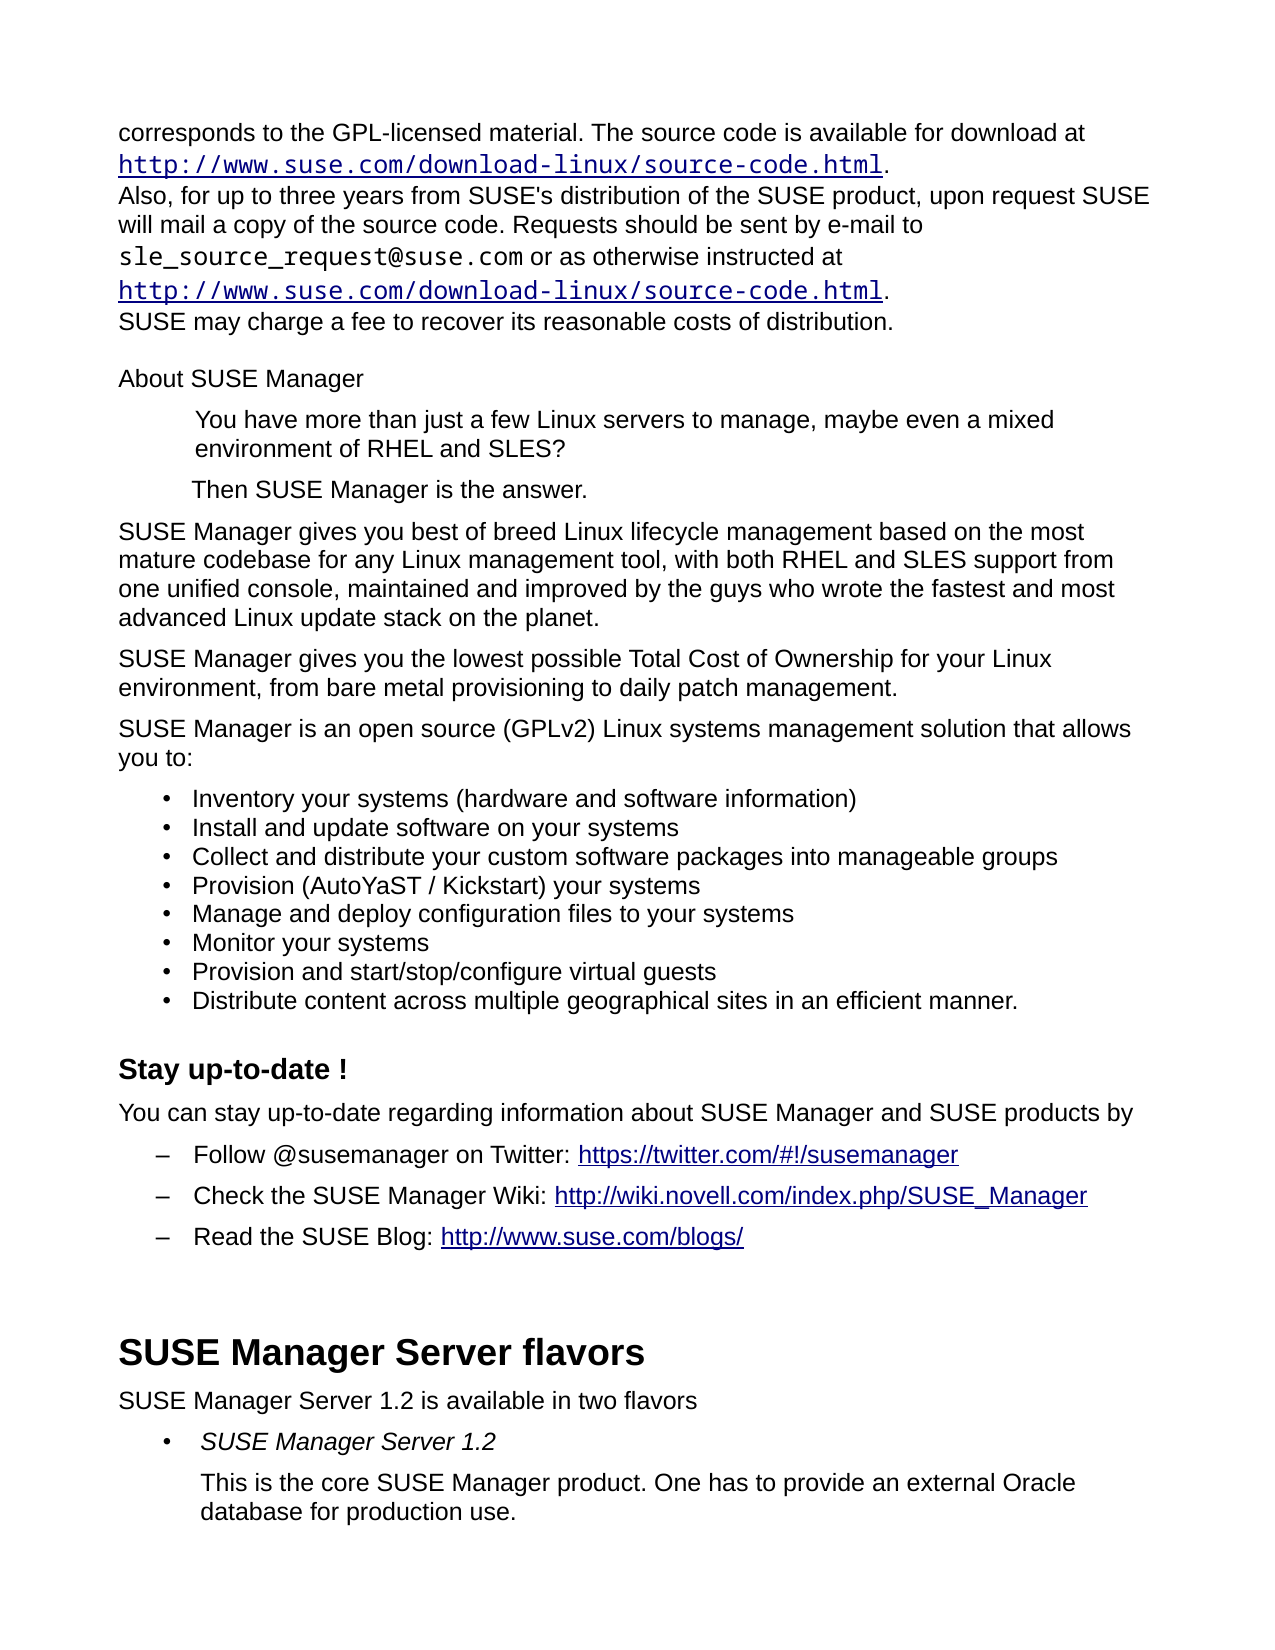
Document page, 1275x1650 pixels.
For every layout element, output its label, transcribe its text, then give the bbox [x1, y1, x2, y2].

text SUSE Manager gives you the lowest possible Total Cost of Ownership for your Linux environment, from bare metal provisioning to daily patch management. [118, 644, 1157, 702]
text Then SUSE Manager is the answer. [191, 475, 1157, 504]
list SUSE Manager Server 1.2 [163, 1427, 1157, 1456]
list Collect and distribute your custom software packages into manageable groups [162, 842, 1157, 871]
list Check the SUSE Manager Wiki: http://wiki.novell.com/index.php/SUSE_Manager [156, 1181, 1157, 1210]
text Also, for up to three years from SUSE's distribution of the SUSE product, upon request SUSE will mail a copy of the source code. Requests should be sent by e-mail to sle_source_request@suse.com or as otherwise instructed at http://www.suse.com/download-linux/source-code.html. [118, 181, 1157, 307]
list Follow @susemanager on Twitter: https://twitter.com/#!/susemanager [156, 1140, 1157, 1168]
text SUSE Manager is an open source (GPLv2) Linux systems management solution that allows you to: [118, 714, 1157, 772]
list Distribute content across multiple geographical sites in an efficient manner. [162, 986, 1157, 1015]
text SUSE Manager Server 1.2 is available in two flavors [118, 1386, 1157, 1414]
subtitle SUSE Manager Server flavors [118, 1330, 1157, 1373]
text You can stay up-to-date regarding information about SUSE Manager and SUSE products by [118, 1098, 1157, 1127]
list Provision and start/stop/configure virtual guests [162, 957, 1157, 986]
list Inventory your systems (hardware and software information) [162, 784, 1157, 813]
text SUSE may charge a fee to recover its reasonable costs of distribution. [118, 307, 1157, 335]
list This is the core SUSE Manager product. One has to provide an external Oracle database for production use. [163, 1468, 1157, 1526]
subtitle Stay up-to-date ! [118, 1052, 1157, 1086]
list Manage and deploy configuration files to your systems [162, 899, 1157, 928]
text You have more than just a few Linux servers to manage, maybe even a mixed environment of RHEL and SLES? [194, 405, 1157, 463]
list Provision (AutoYaST / Kickstart) your systems [162, 871, 1157, 899]
list Monitor your systems [162, 928, 1157, 957]
text SUSE Manager gives you best of breed Linux lifecycle management based on the most mature codebase for any Linux management tool, with both RHEL and SLES support from one unified console, maintained and improved by the guys who wrote the fastest and most advanced Linux update stack on the planet. [118, 517, 1157, 632]
text corresponds to the GPL-licensed material. The source code is available for download at http://www.suse.com/download-linux/source-code.html. [118, 118, 1157, 181]
list Install and update software on your systems [162, 813, 1157, 842]
list Read the SUSE Blog: http://www.suse.com/blogs/ [156, 1222, 1157, 1251]
